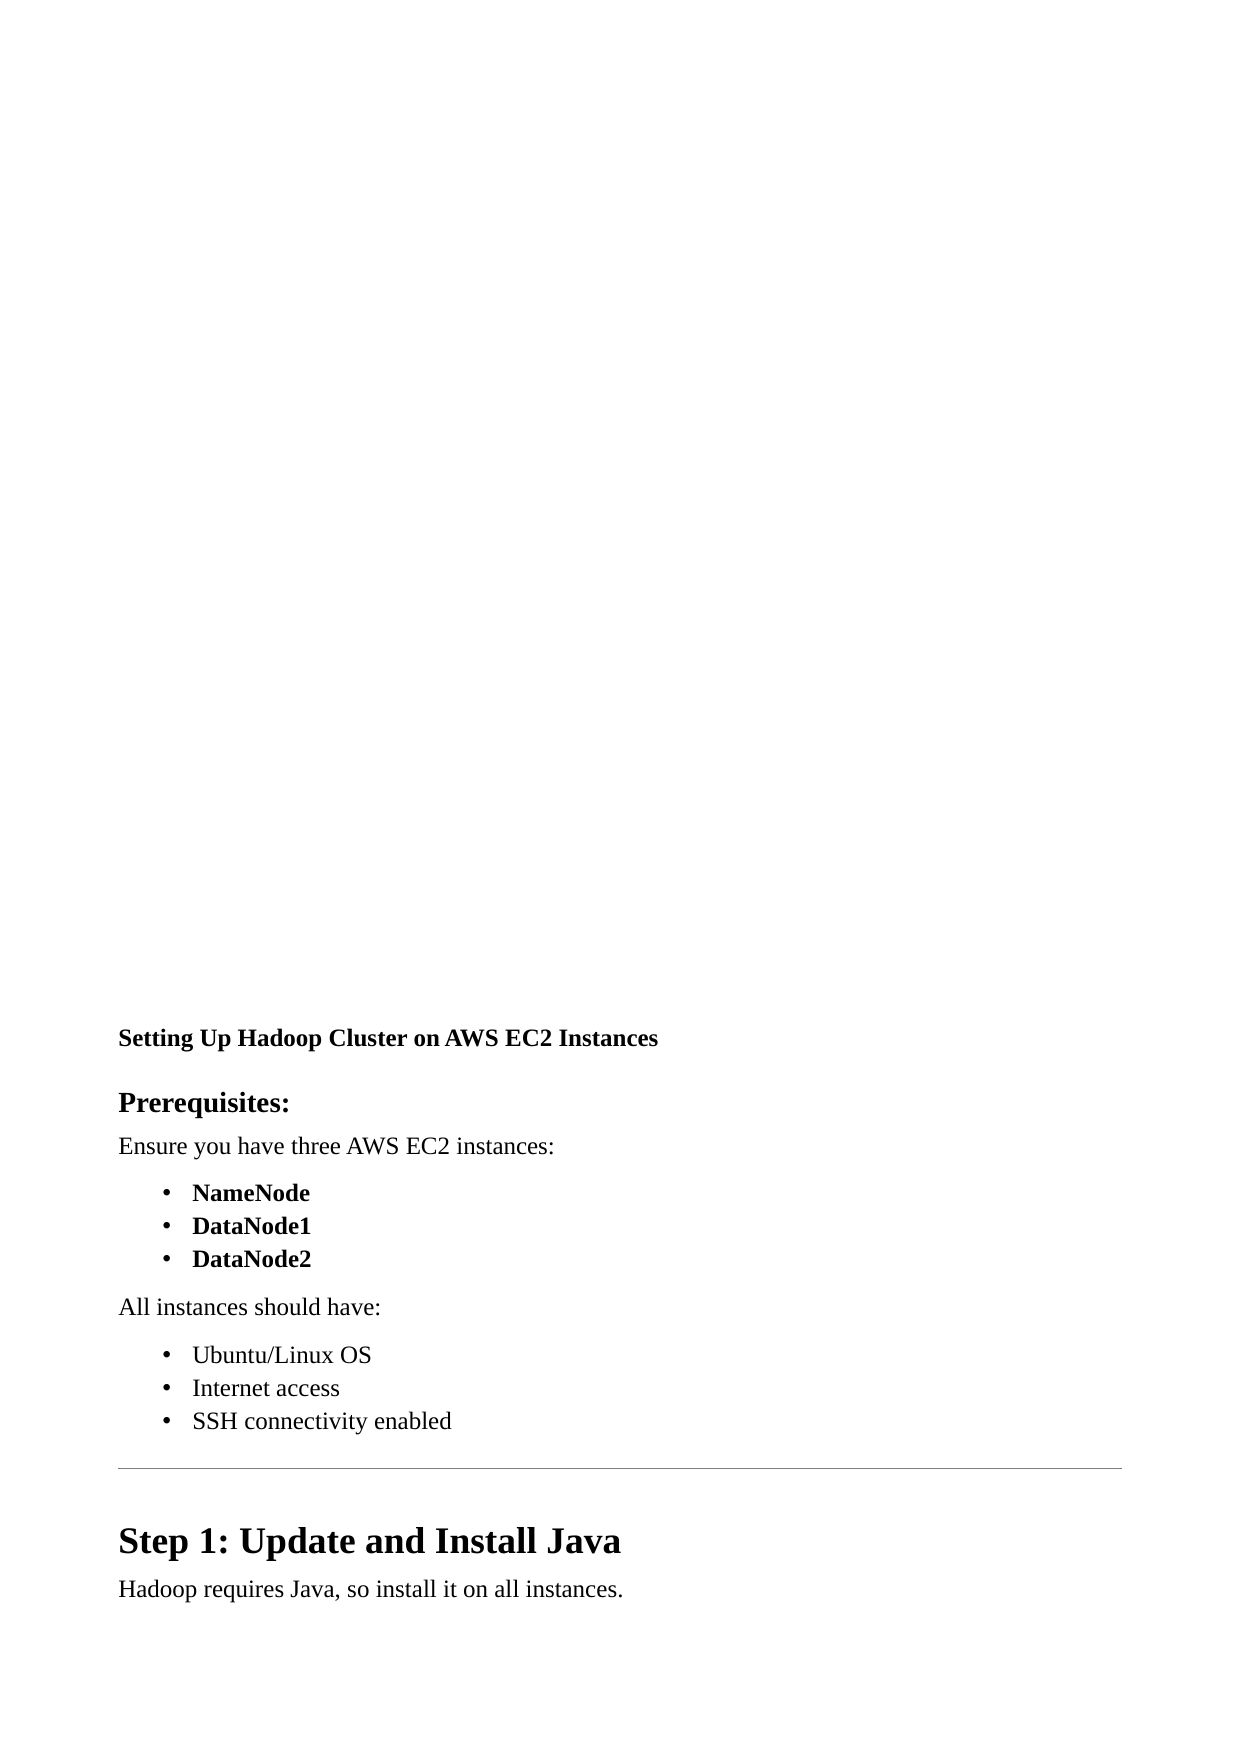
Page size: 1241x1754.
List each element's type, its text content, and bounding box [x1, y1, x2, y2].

list DataNode1 [162, 1211, 1122, 1240]
text Setting Up Hadoop Cluster on AWS EC2 Instances [118, 1023, 1122, 1051]
subtitle Step 1: Update and Install Java [118, 1518, 1122, 1562]
text All instances should have: [118, 1292, 1122, 1321]
list Ubuntu/Linux OS [162, 1340, 1122, 1368]
list DataNode2 [162, 1244, 1122, 1273]
subtitle Prerequisites: [118, 1085, 1122, 1118]
list SSH connectivity enabled [162, 1406, 1122, 1434]
text Ensure you have three AWS EC2 instances: [118, 1131, 1122, 1159]
text Hadoop requires Java, so install it on all instances. [118, 1574, 1122, 1603]
list Internet access [162, 1373, 1122, 1401]
list NameNode [162, 1178, 1122, 1207]
